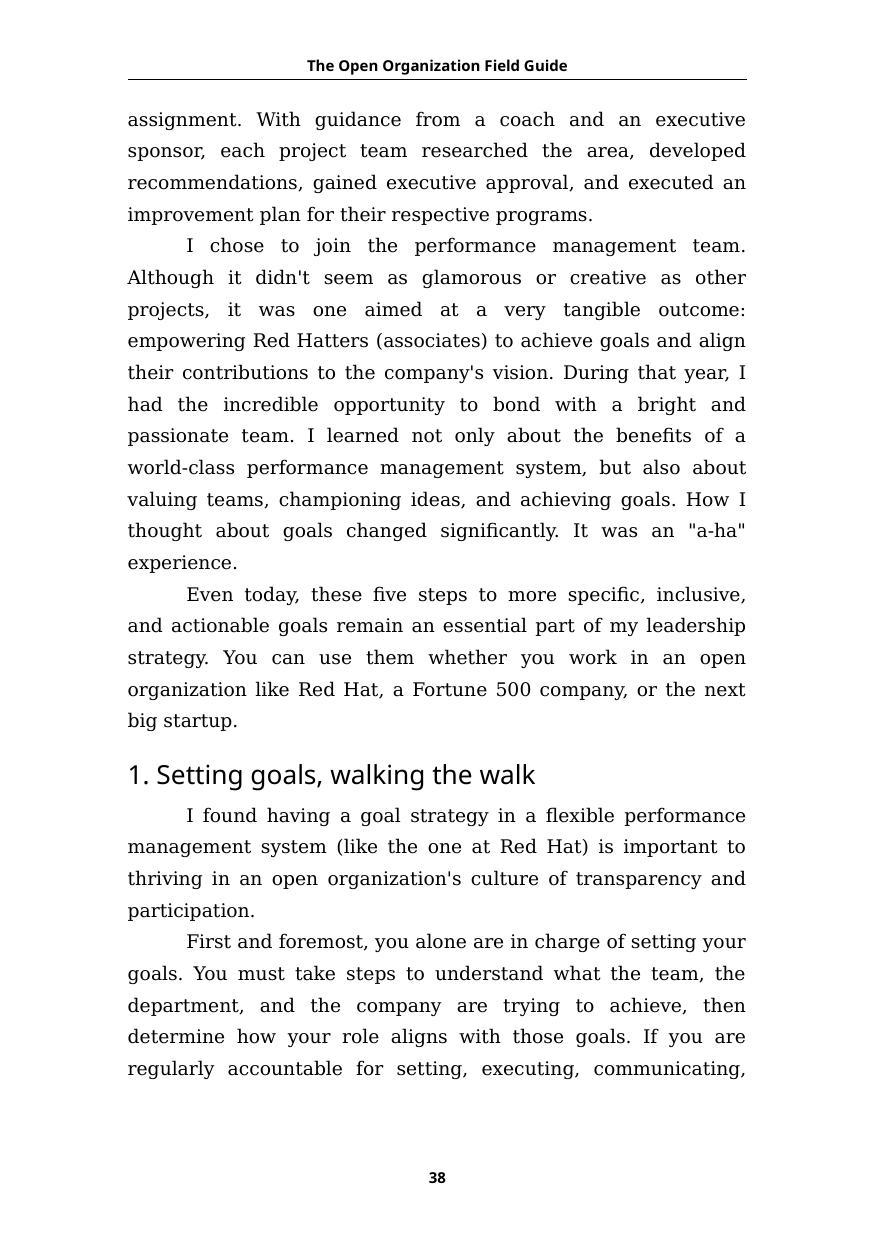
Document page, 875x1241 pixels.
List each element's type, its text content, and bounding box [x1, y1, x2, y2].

text assignment. With guidance from a coach and an executive sponsor, each project team researched the area, developed recommendations, gained executive approval, and executed an improvement plan for their respective programs. [127, 108, 747, 225]
subtitle 1. Setting goals, walking the walk [127, 756, 747, 792]
text First and foremost, you alone are in charge of setting your goals. You must take steps to understand what the team, the department, and the company are trying to achieve, then determine how your role aligns with those goals. If you are regularly accountable for setting, executing, communicating, [127, 931, 747, 1080]
text I found having a goal strategy in a flexible performance management system (like the one at Red Hat) is important to thriving in an open organization's culture of transparency and participation. [127, 805, 747, 922]
text Even today, these five steps to more specific, inclusive, and actionable goals remain an essential part of my leadership strategy. You can use them whether you work in an open organization like Red Hat, a Fortune 500 company, or the next big startup. [127, 583, 747, 732]
text I chose to join the performance management team. Although it didn't seem as glamorous or creative as other projects, it was one aimed at a very tangible outcome: empowering Red Hatters (associates) to achieve goals and align their contributions to the company's vision. During that year, I had the incredible opportunity to bond with a bright and passionate team. I learned not only about the benefits of a world-class performance management system, but also about valuing teams, championing ideas, and achieving goals. How I thought about goals changed significantly. It was an "a-ha" experience. [127, 235, 747, 574]
